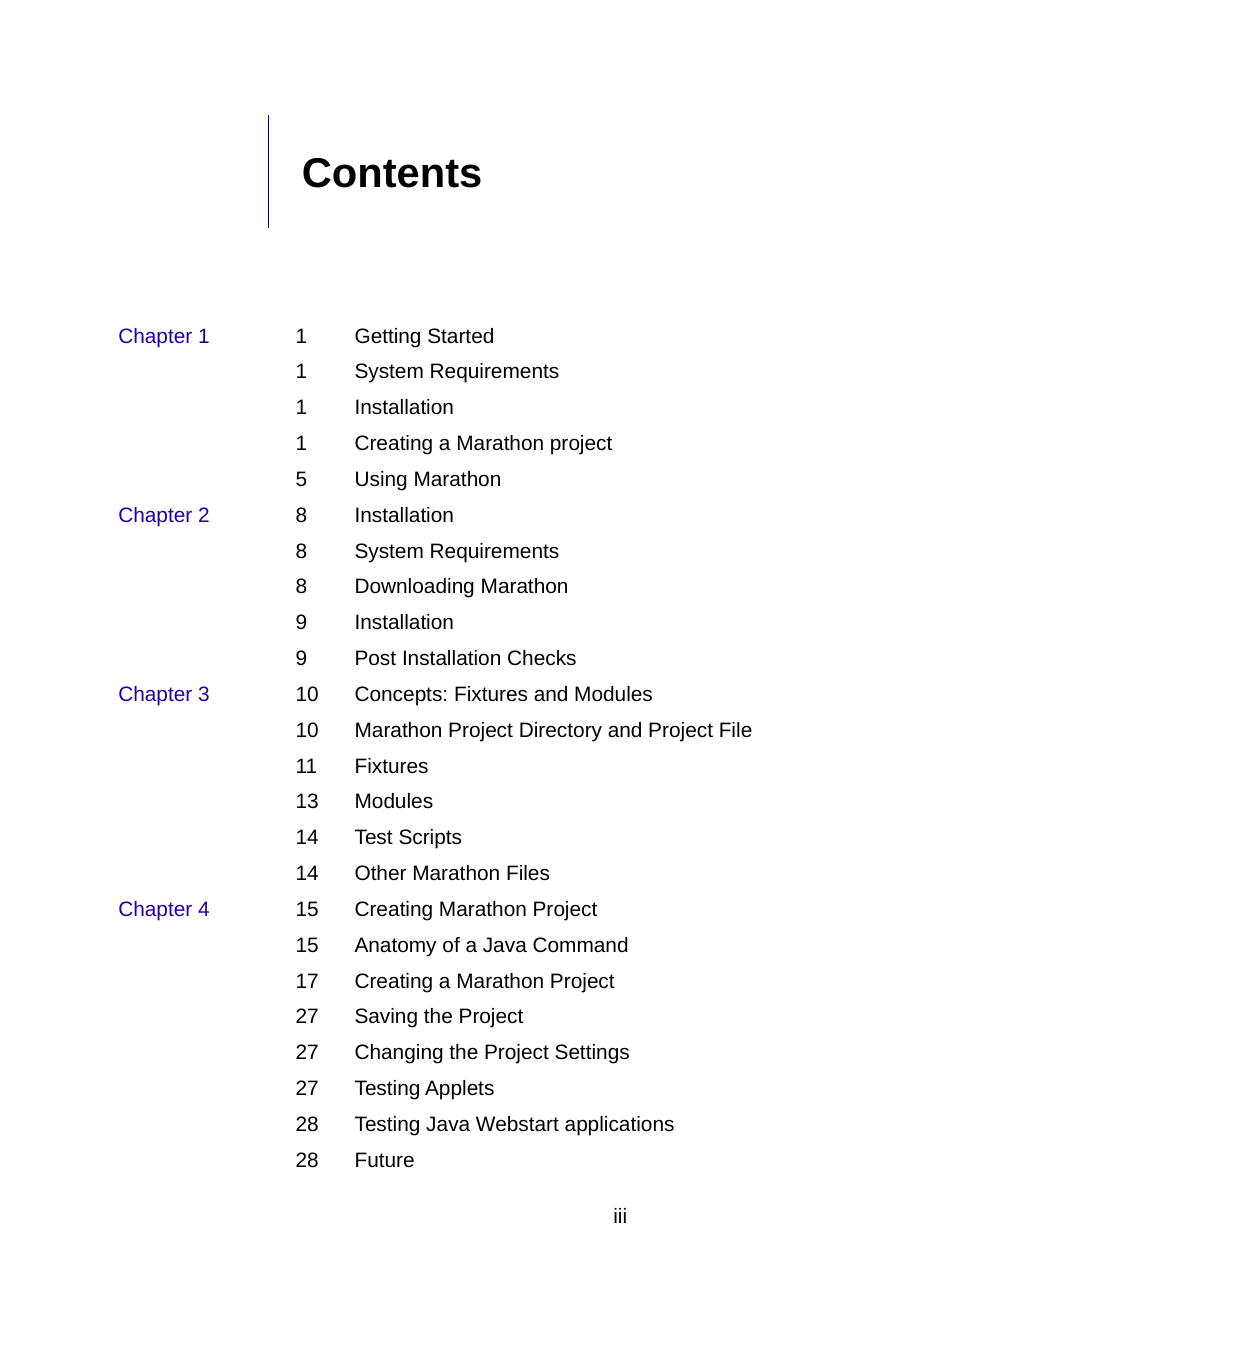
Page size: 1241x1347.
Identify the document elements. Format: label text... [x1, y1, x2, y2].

text 1 Installation [118, 395, 1122, 419]
text Chapter 3 10 Concepts: Fixtures and Modules [118, 682, 1122, 706]
text 15 Anatomy of a Java Command [118, 933, 1122, 957]
subtitle Contents [269, 115, 1122, 228]
text 27 Testing Applets [118, 1076, 1122, 1100]
text 8 System Requirements [118, 538, 1122, 562]
text 28 Future [118, 1148, 1122, 1172]
text 13 Modules [118, 789, 1122, 813]
text 9 Post Installation Checks [118, 646, 1122, 670]
text 10 Marathon Project Directory and Project File [118, 718, 1122, 742]
text Chapter 2 8 Installation [118, 503, 1122, 527]
text 9 Installation [118, 610, 1122, 634]
text 11 Fixtures [118, 753, 1122, 777]
text 5 Using Marathon [118, 467, 1122, 491]
text Chapter 4 15 Creating Marathon Project [118, 897, 1122, 921]
text 14 Test Scripts [118, 825, 1122, 849]
text Chapter 1 1 Getting Started [118, 323, 1122, 347]
text 28 Testing Java Webstart applications [118, 1112, 1122, 1136]
text 27 Changing the Project Settings [118, 1040, 1122, 1064]
text 14 Other Marathon Files [118, 861, 1122, 885]
text 27 Saving the Project [118, 1004, 1122, 1028]
text 17 Creating a Marathon Project [118, 968, 1122, 992]
text 8 Downloading Marathon [118, 574, 1122, 598]
text 1 Creating a Marathon project [118, 431, 1122, 455]
text 1 System Requirements [118, 359, 1122, 383]
